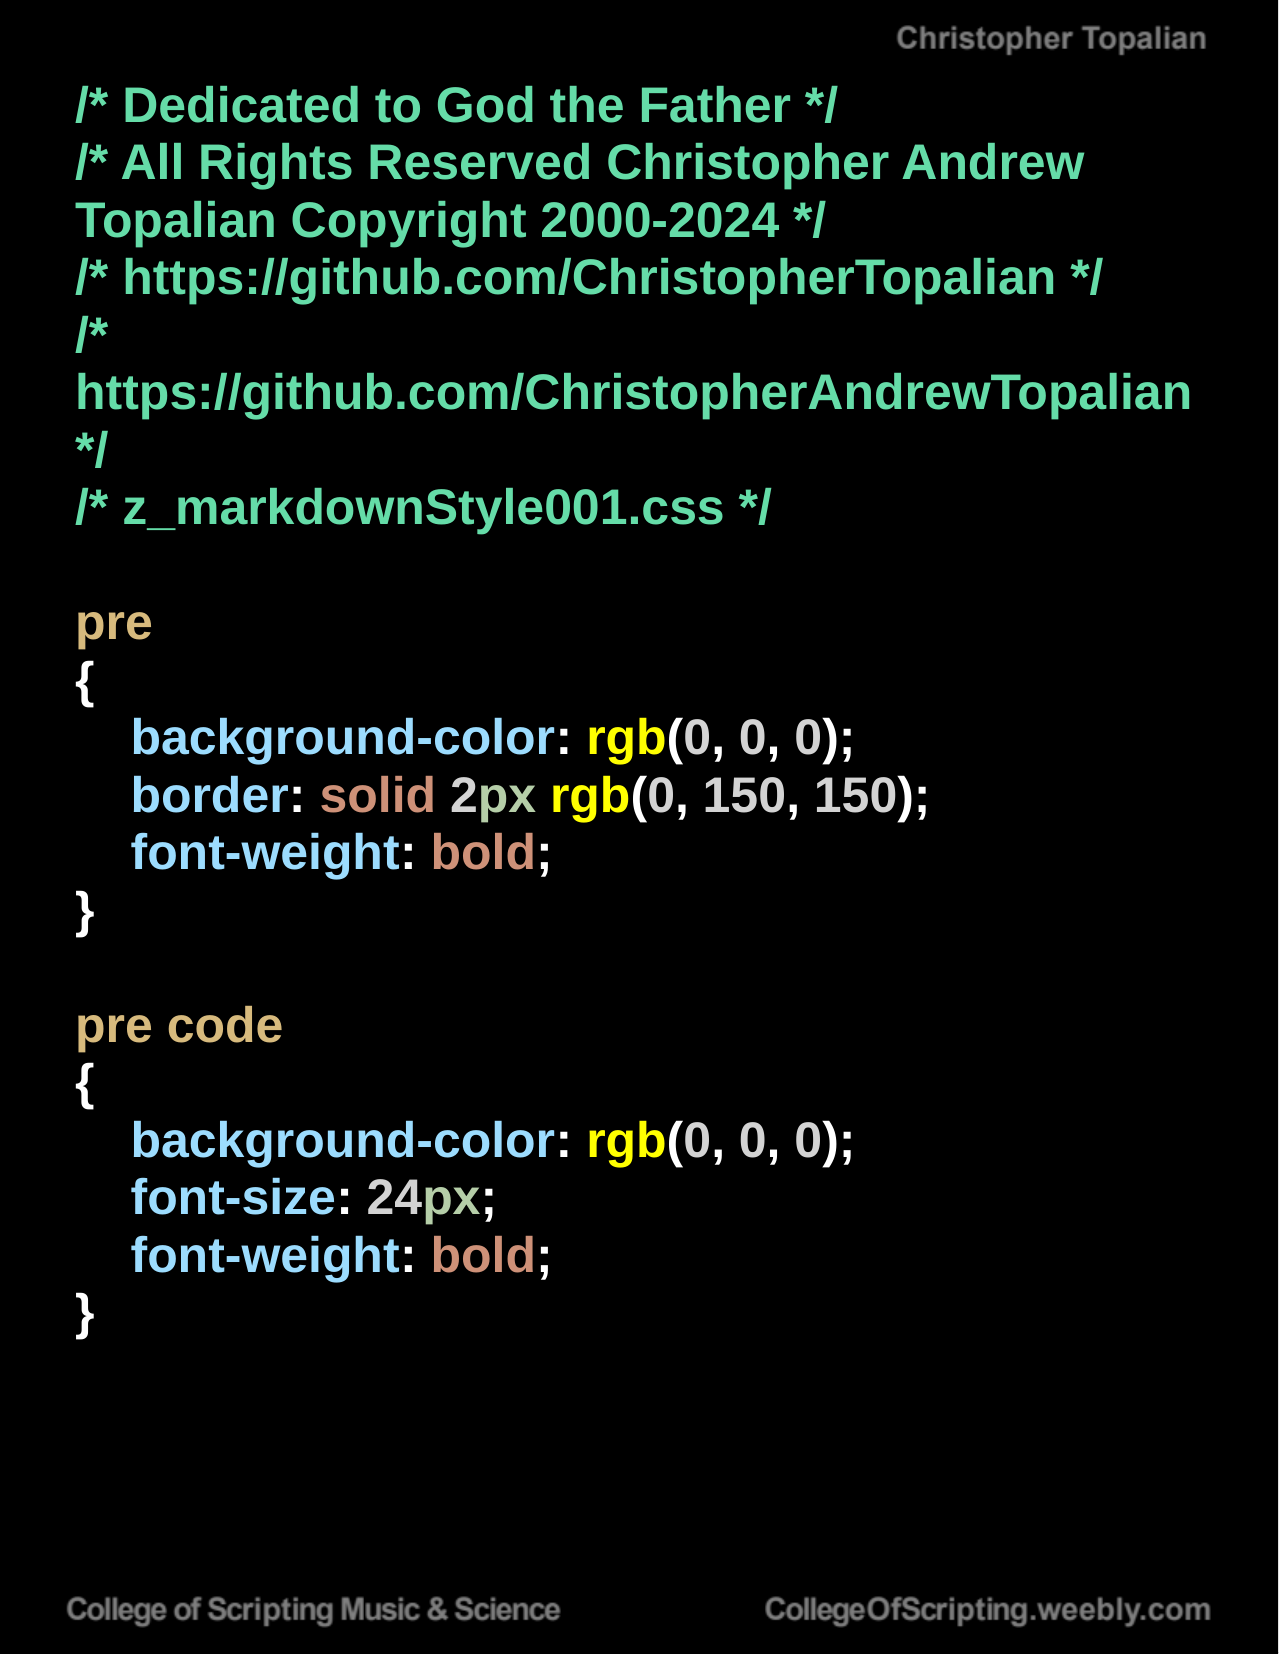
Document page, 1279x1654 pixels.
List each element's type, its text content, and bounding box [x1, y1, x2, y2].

text /* Dedicated to God the Father */ [75, 75, 1203, 132]
text font-weight: bold; [75, 1225, 1203, 1282]
text /* All Rights Reserved Christopher Andrew Topalian Copyright 2000-2024 */ [75, 132, 1203, 247]
text /* https://github.com/ChristopherTopalian */ [75, 247, 1203, 305]
text } [75, 1282, 1203, 1340]
text font-size: 24px; [75, 1167, 1203, 1225]
text border: solid 2px rgb(0, 150, 150); [75, 765, 1203, 822]
text { [75, 650, 1203, 707]
text } [75, 880, 1203, 937]
text font-weight: bold; [75, 822, 1203, 880]
text { [75, 1052, 1203, 1110]
text pre [75, 592, 1203, 650]
text background-color: rgb(0, 0, 0); [75, 1110, 1203, 1167]
text pre code [75, 995, 1203, 1052]
text /* https://github.com/ChristopherAndrewTopalian */ [75, 305, 1203, 477]
text /* z_markdownStyle001.css */ [75, 477, 1203, 535]
text background-color: rgb(0, 0, 0); [75, 707, 1203, 765]
